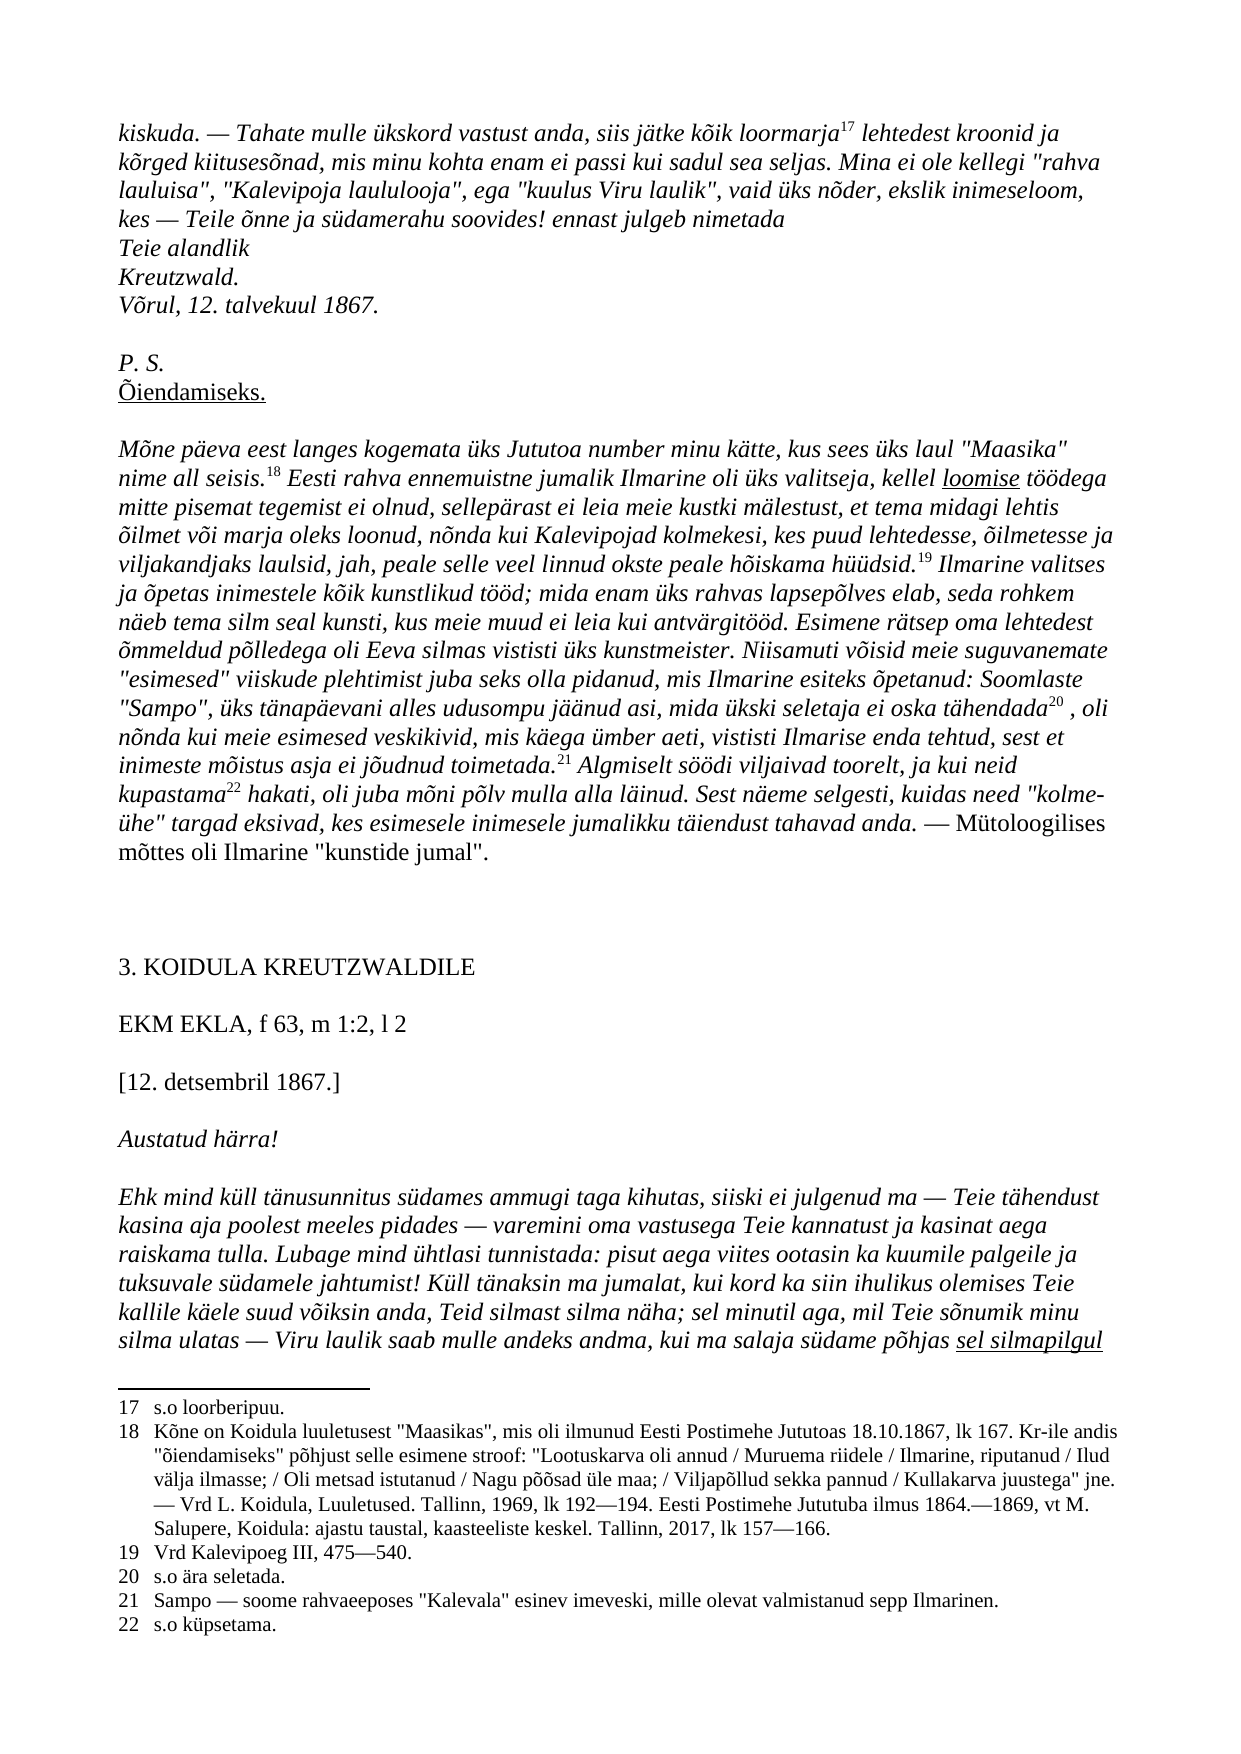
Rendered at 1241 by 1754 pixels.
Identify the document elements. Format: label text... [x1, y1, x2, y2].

text s.o loorberipuu. [118, 1395, 1122, 1419]
text Sampo — soome rahvaeeposes "Kalevala" esinev imeveski, mille olevat valmistanud sepp Ilmarinen. [118, 1588, 1122, 1612]
text Kõne on Koidula luuletusest "Maasikas", mis oli ilmunud Eesti Postimehe Jututoas 18.10.1867, lk 167. Kr-ile andis "õiendamiseks" põhjust selle esimene stroof: "Lootuskarva oli annud / Muruema riidele / Ilmarine, riputanud / Ilud välja ilmasse; / Oli metsad istutanud / Nagu põõsad üle maa; / Viljapõllud sekka pannud / Kullakarva juustega" jne. — Vrd L. Koidula, Luuletused. Tallinn, 1969, lk 192—194. Eesti Postimehe Jututuba ilmus 1864.—1869, vt M. Salupere, Koidula: ajastu taustal, kaasteeliste keskel. Tallinn, 2017, lk 157—166. [118, 1419, 1122, 1539]
text Teie alandlik [118, 233, 1122, 262]
text Vrd Kalevipoeg III, 475—540. [118, 1539, 1122, 1564]
text kiskuda. — Tahate mulle ükskord vastust anda, siis jätke kõik loormarja lehtedest kroonid ja kõrged kiitusesõnad, mis minu kohta enam ei passi kui sadul sea seljas. Mina ei ole kellegi "rahva lauluisa", "Kalevipoja laululooja", ega "kuulus Viru laulik", vaid üks nõder, ekslik inimeseloom, kes — Teile õnne ja südamerahu soovides! ennast julgeb nimetada [118, 118, 1122, 233]
text Mõne päeva eest langes kogemata üks Jututoa number minu kätte, kus sees üks laul "Maasika" nime all seisis. Eesti rahva ennemuistne jumalik Ilmarine oli üks valitseja, kellel loomise töödega mitte pisemat tegemist ei olnud, sellepärast ei leia meie kustki mälestust, et tema midagi lehtis õilmet või marja oleks loonud, nõnda kui Kalevipojad kolmekesi, kes puud lehtedesse, õilmetesse ja viljakandjaks laulsid, jah, peale selle veel linnud okste peale hõiskama hüüdsid. Ilmarine valitses ja õpetas inimestele kõik kunstlikud tööd; mida enam üks rahvas lapsepõlves elab, seda rohkem näeb tema silm seal kunsti, kus meie muud ei leia kui antvärgitööd. Esimene rätsep oma lehtedest õmmeldud põlledega oli Eeva silmas vististi üks kunstmeister. Niisamuti võisid meie suguvanemate "esimesed" viiskude plehtimist juba seks olla pidanud, mis Ilmarine esiteks õpetanud: Soomlaste "Sampo", üks tänapäevani alles udusompu jäänud asi, mida ükski seletaja ei oska tähendada , oli nõnda kui meie esimesed veskikivid, mis käega ümber aeti, vististi Ilmarise enda tehtud, sest et inimeste mõistus asja ei jõudnud toimetada. Algmiselt söödi viljaivad toorelt, ja kui neid kupastama hakati, oli juba mõni põlv mulla alla läinud. Sest näeme selgesti, kuidas need "kolme-ühe" targad eksivad, kes esimesele inimesele jumalikku täiendust tahavad anda. — Mütoloogilises mõttes oli Ilmarine "kunstide jumal". [118, 434, 1122, 866]
text Ehk mind küll tänusunnitus südames ammugi taga kihutas, siiski ei julgenud ma — Teie tähendust kasina aja poolest meeles pidades — varemini oma vastusega Teie kannatust ja kasinat aega raiskama tulla. Lubage mind ühtlasi tunnistada: pisut aega viites ootasin ka kuumile palgeile ja tuksuvale südamele jahtumist! Küll tänaksin ma jumalat, kui kord ka siin ihulikus olemises Teie kallile käele suud võiksin anda, Teid silmast silma näha; sel minutil aga, mil Teie sõnumik minu silma ulatas — Viru laulik saab mulle andeks andma, kui ma salaja südame põhjas sel silmapilgul [118, 1182, 1122, 1354]
text Kreutzwald. [118, 262, 1122, 291]
subtitle 3. KOIDULA KREUTZWALDILE [118, 952, 1122, 981]
text s.o küpsetama. [118, 1612, 1122, 1636]
text s.o ära seletada. [118, 1564, 1122, 1588]
text [12. detsembril 1867.] [118, 1067, 1122, 1096]
text Võrul, 12. talvekuul 1867. [118, 291, 1122, 319]
text P. S. [118, 348, 1122, 377]
text Austatud härra! [118, 1124, 1122, 1153]
text Õiendamiseks. [118, 377, 1122, 406]
text EKM EKLA, f 63, m 1:2, l 2 [118, 1009, 1122, 1038]
